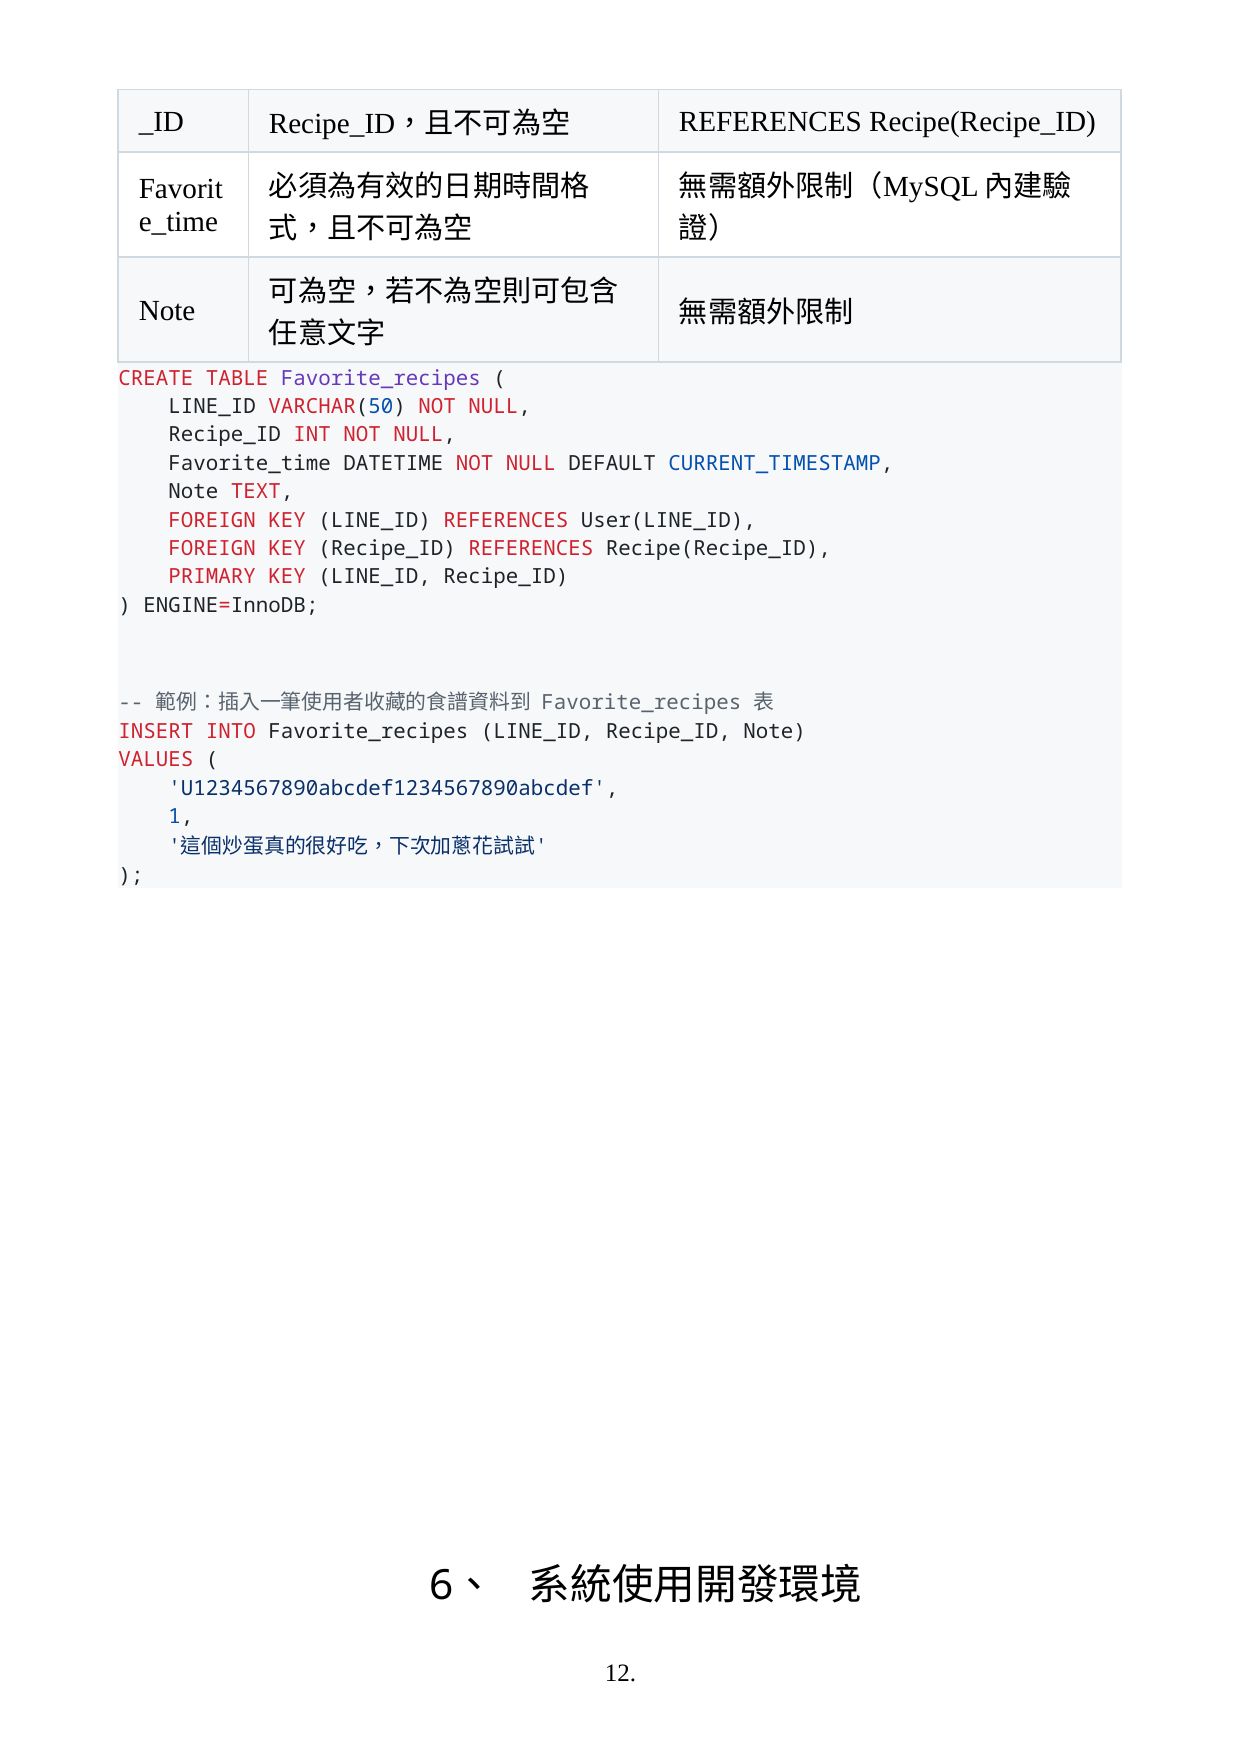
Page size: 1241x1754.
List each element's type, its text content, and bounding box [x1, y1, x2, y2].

table_cell Favorite_time [119, 153, 248, 256]
table_cell Recipe_ID，且不可為空 [249, 90, 658, 151]
list 系統使用開發環境 [168, 1551, 1122, 1612]
table_cell 無需額外限制（MySQL內建驗證） [659, 153, 1120, 256]
table_cell 無需額外限制 [659, 258, 1120, 361]
table_cell _ID [119, 90, 248, 151]
table_cell 可為空，若不為空則可包含任意文字 [249, 258, 658, 361]
table_cell Note [119, 258, 248, 361]
table_cell 必須為有效的日期時間格式，且不可為空 [249, 153, 658, 256]
table_cell REFERENCES Recipe(Recipe_ID) [659, 90, 1120, 151]
text CREATE TABLE Favorite_recipes ( LINE_ID VARCHAR(50) NOT NULL, Recipe_ID INT NOT NULL, Favorite_time DATETIME NOT NULL DEFAULT CURRENT_TIMESTAMP, Note TEXT, FOREIGN KEY (LINE_ID) REFERENCES User(LINE_ID), FOREIGN KEY (Recipe_ID) REFERENCES Recipe(Recipe_ID), PRIMARY KEY (LINE_ID, Recipe_ID) ) ENGINE=InnoDB; -- 範例：插入一筆使用者收藏的食譜資料到 Favorite_recipes 表 INSERT INTO Favorite_recipes (LINE_ID, Recipe_ID, Note) VALUES ( 'U1234567890abcdef1234567890abcdef', 1, '這個炒蛋真的很好吃，下次加蔥花試試' ); [118, 363, 1122, 888]
